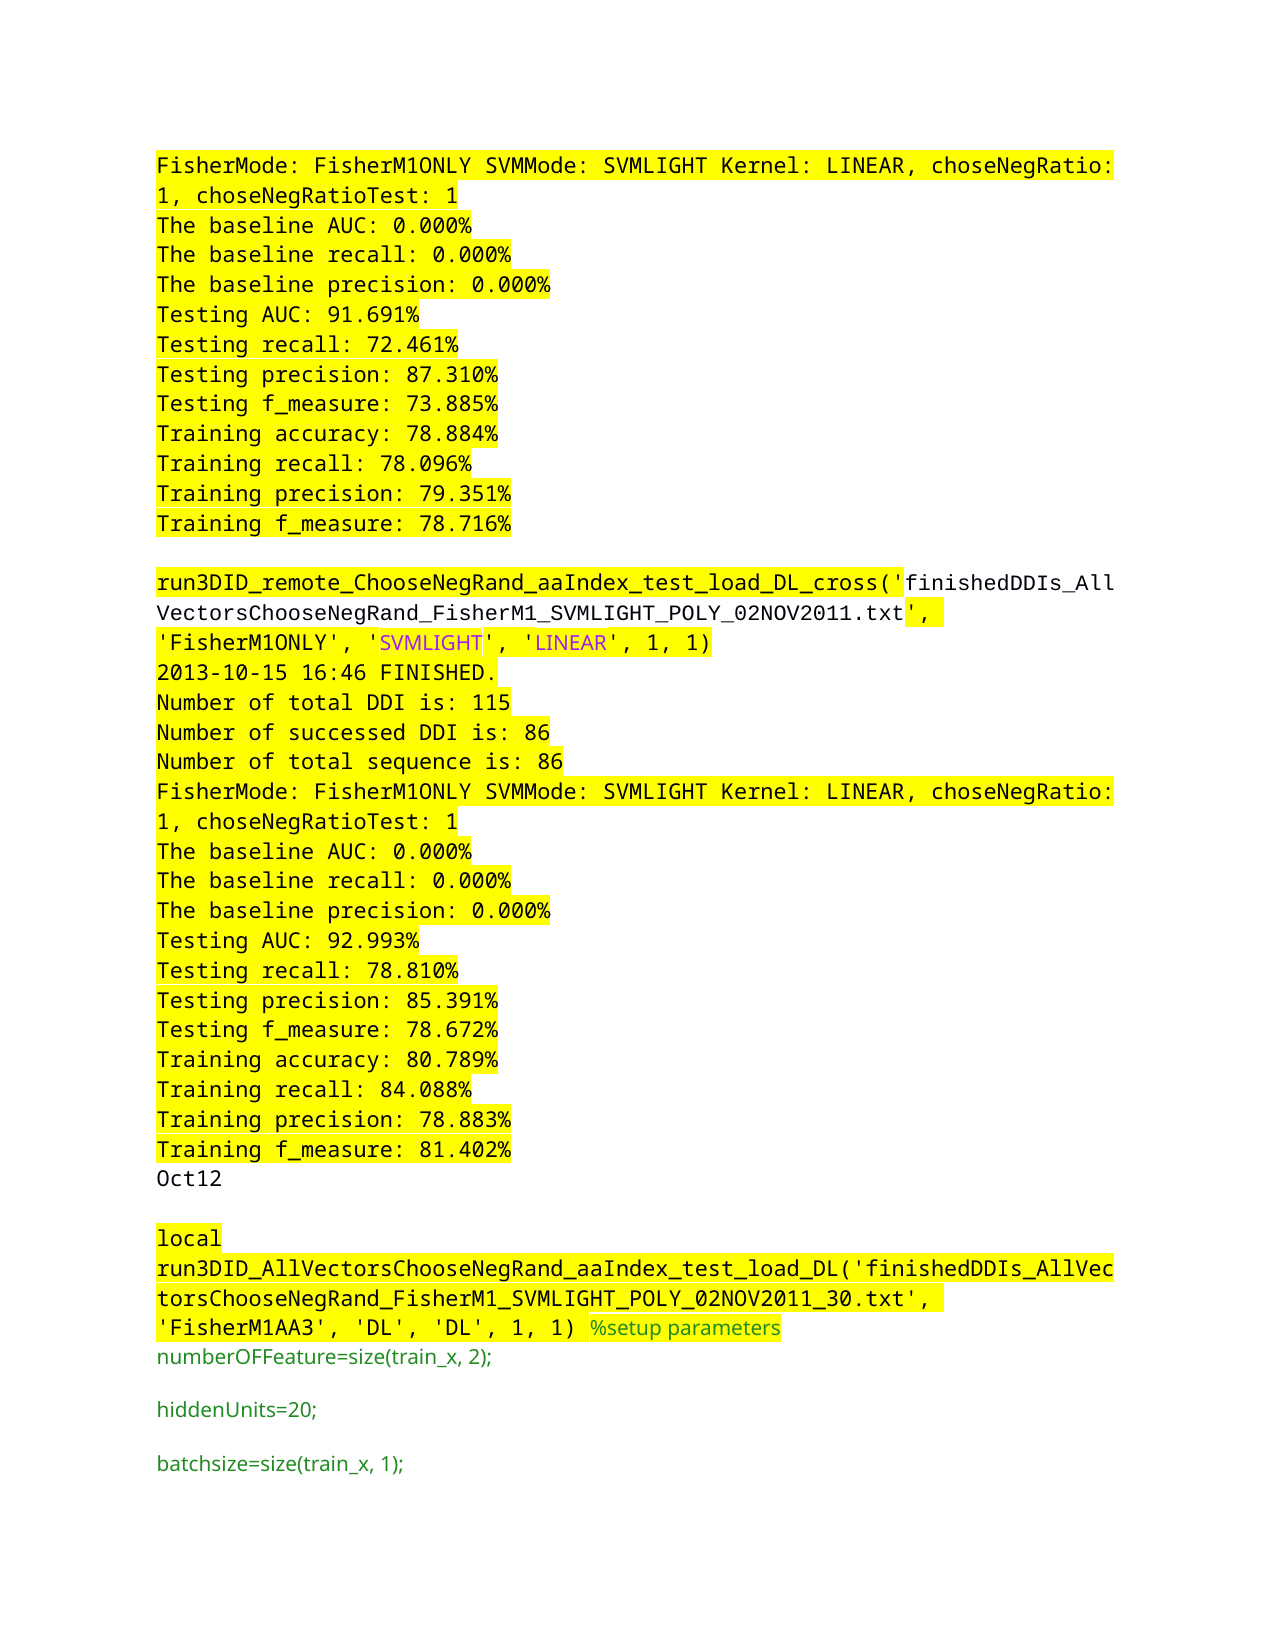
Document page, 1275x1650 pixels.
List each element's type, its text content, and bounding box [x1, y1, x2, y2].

text Training accuracy: 78.884% [156, 418, 1118, 448]
text Testing f_measure: 73.885% [156, 388, 1118, 418]
text numberOFFeature=size(train_x, 2); [156, 1342, 1118, 1371]
text local [156, 1223, 1118, 1253]
text Number of total sequence is: 86 [156, 746, 1118, 776]
text Testing AUC: 92.993% [156, 925, 1118, 955]
text The baseline recall: 0.000% [156, 239, 1118, 269]
text Testing f_measure: 78.672% [156, 1014, 1118, 1044]
text The baseline AUC: 0.000% [156, 209, 1118, 239]
text Number of successed DDI is: 86 [156, 716, 1118, 746]
text Training recall: 78.096% [156, 448, 1118, 478]
text Testing recall: 72.461% [156, 329, 1118, 358]
text Training f_measure: 81.402% [156, 1133, 1118, 1163]
text Training precision: 78.883% [156, 1104, 1118, 1133]
text Oct12 [156, 1163, 1118, 1193]
text Testing precision: 87.310% [156, 358, 1118, 388]
text The baseline recall: 0.000% [156, 865, 1118, 895]
text batchsize=size(train_x, 1); [156, 1449, 1118, 1477]
text Training recall: 84.088% [156, 1074, 1118, 1104]
text The baseline AUC: 0.000% [156, 836, 1118, 865]
text FisherMode: FisherM1ONLY SVMMode: SVMLIGHT Kernel: LINEAR, choseNegRatio: 1, choseNegRatioTest: 1 [156, 776, 1118, 836]
text Number of total DDI is: 115 [156, 687, 1118, 716]
text Testing precision: 85.391% [156, 984, 1118, 1014]
text Training accuracy: 80.789% [156, 1044, 1118, 1074]
text hiddenUnits=20; [156, 1396, 1118, 1424]
text Testing AUC: 91.691% [156, 299, 1118, 329]
text 2013-10-15 16:46 FINISHED. [156, 657, 1118, 687]
text Training precision: 79.351% [156, 478, 1118, 507]
text run3DID_remote_ChooseNegRand_aaIndex_test_load_DL_cross('finishedDDIs_AllVectorsChooseNegRand_FisherM1_SVMLIGHT_POLY_02NOV2011.txt', 'FisherM1ONLY', 'SVMLIGHT', 'LINEAR', 1, 1) [156, 567, 1118, 657]
text FisherMode: FisherM1ONLY SVMMode: SVMLIGHT Kernel: LINEAR, choseNegRatio: 1, choseNegRatioTest: 1 [156, 150, 1118, 209]
text Testing recall: 78.810% [156, 955, 1118, 984]
text The baseline precision: 0.000% [156, 269, 1118, 299]
text The baseline precision: 0.000% [156, 895, 1118, 925]
text Training f_measure: 78.716% [156, 507, 1118, 537]
text run3DID_AllVectorsChooseNegRand_aaIndex_test_load_DL('finishedDDIs_AllVectorsChooseNegRand_FisherM1_SVMLIGHT_POLY_02NOV2011_30.txt', 'FisherM1AA3', 'DL', 'DL', 1, 1) %setup parameters [156, 1253, 1118, 1342]
